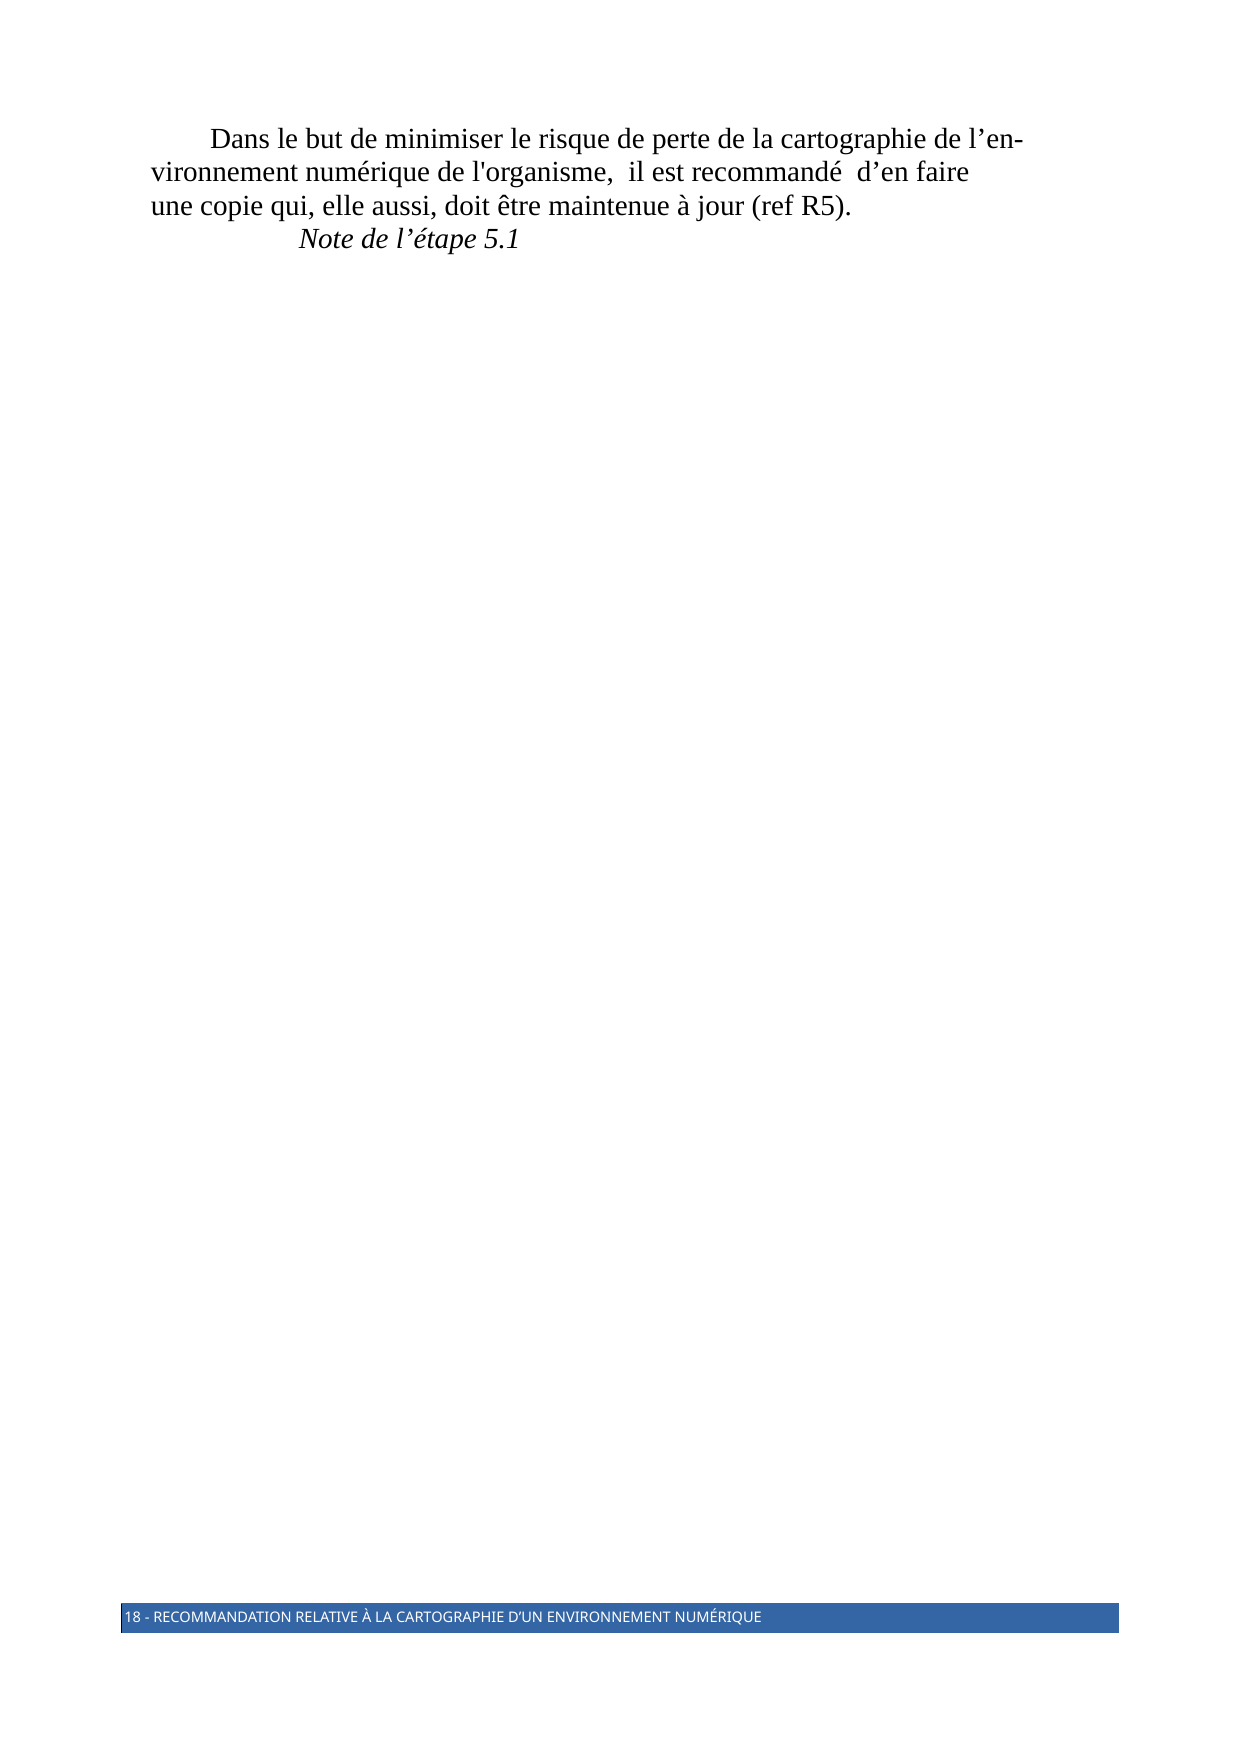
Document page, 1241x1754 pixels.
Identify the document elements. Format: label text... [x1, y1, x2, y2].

text Note de l’étape 5.1 [121, 222, 1119, 255]
text Dans le but de minimiser le risque de perte de la cartographie de l’en- vironnement numérique de l'organisme, il est recommandé d’en faire une copie qui, elle aussi, doit être maintenue à jour (ref R5). [121, 121, 1119, 222]
